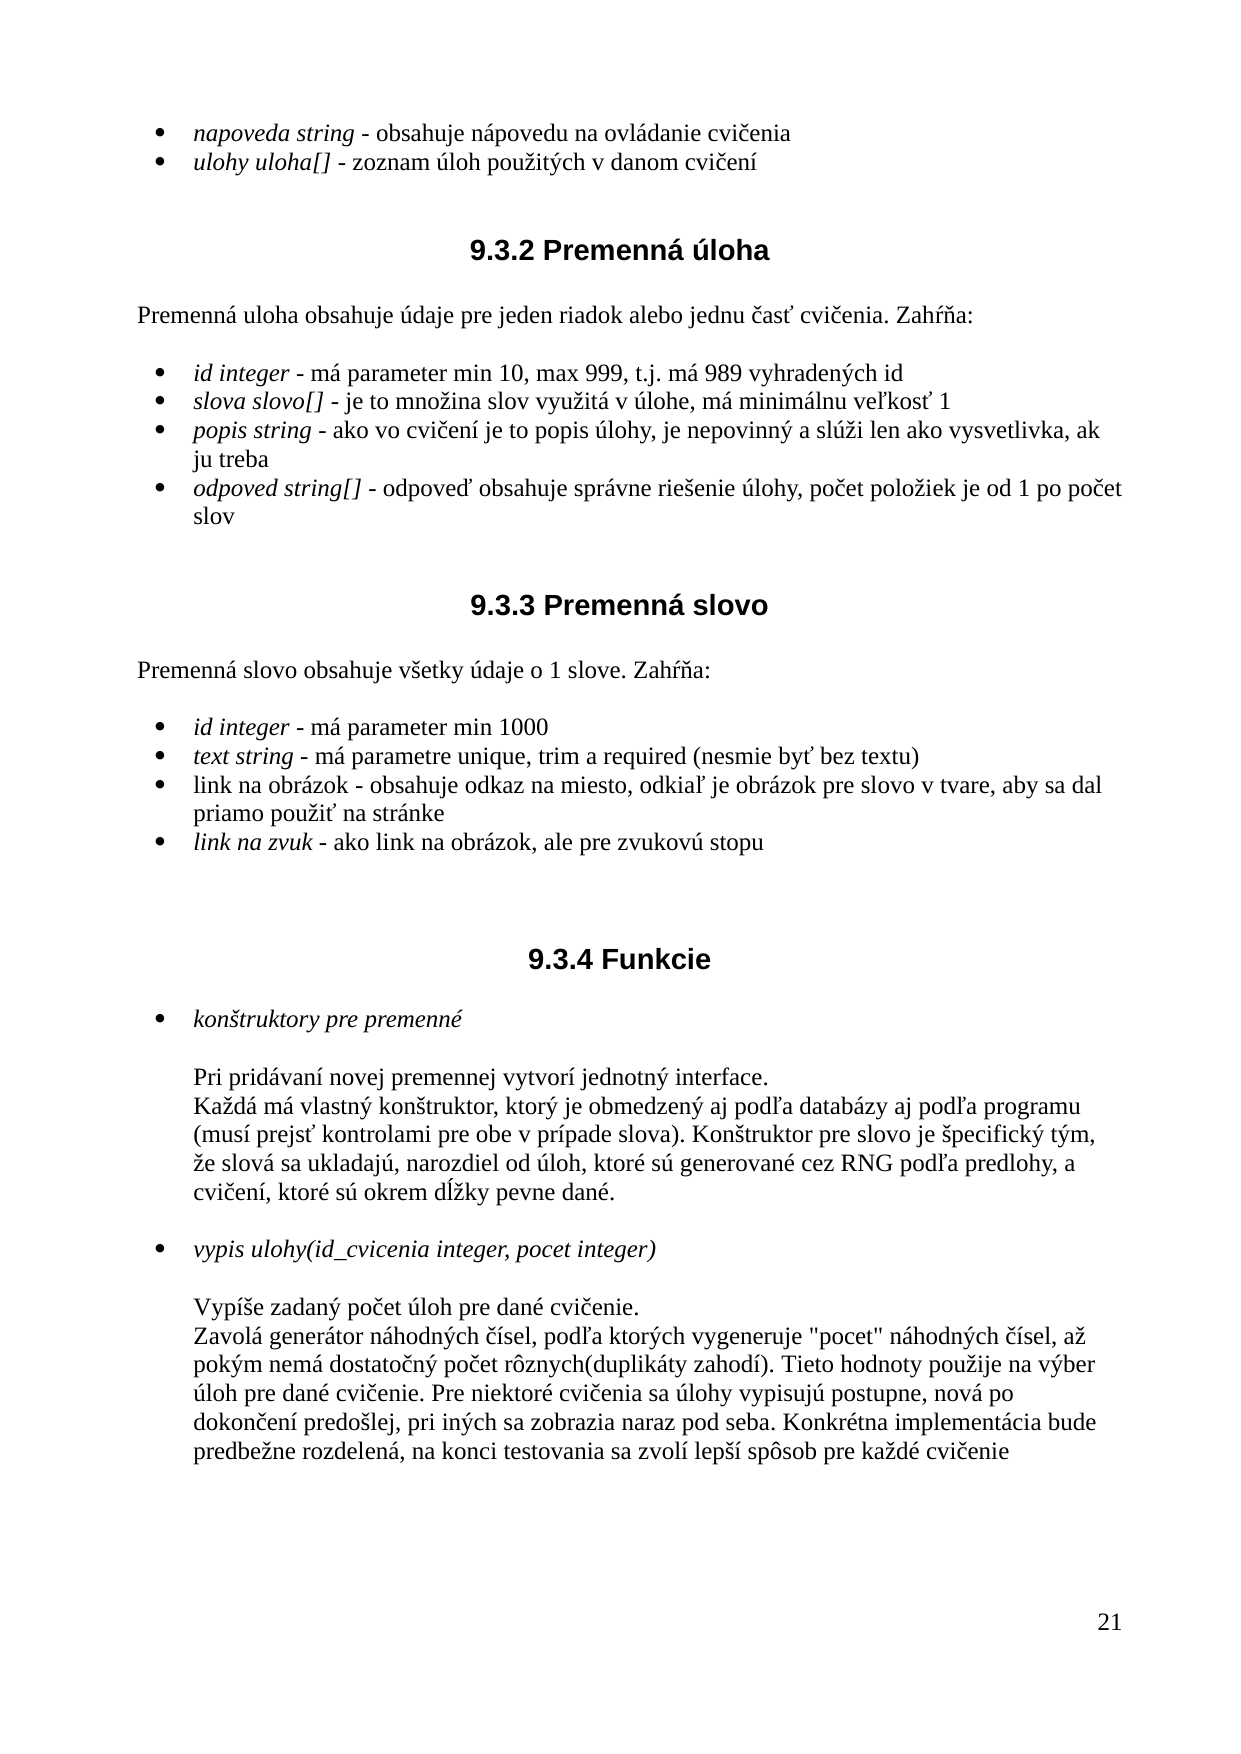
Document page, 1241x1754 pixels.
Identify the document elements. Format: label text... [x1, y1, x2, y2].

subtitle 9.3.3 Premenná slovo [117, 588, 1122, 621]
list id integer - má parameter min 1000 [156, 712, 1122, 741]
list text string - má parametre unique, trim a required (nesmie byť bez textu) [156, 741, 1122, 770]
subtitle 9.3.2 Premenná úloha [117, 233, 1122, 267]
list Každá má vlastný konštruktor, ktorý je obmedzený aj podľa databázy aj podľa programu (musí prejsť kontrolami pre obe v prípade slova). Konštruktor pre slovo je špecifický tým, že slová sa ukladajú, narozdiel od úloh, ktoré sú generované cez RNG podľa predlohy, a cvičení, ktoré sú okrem dĺžky pevne dané. [156, 1091, 1122, 1206]
list link na zvuk - ako link na obrázok, ale pre zvukovú stopu [156, 827, 1122, 856]
list napoveda string - obsahuje nápovedu na ovládanie cvičenia [156, 118, 1122, 147]
text Premenná uloha obsahuje údaje pre jeden riadok alebo jednu časť cvičenia. Zahŕňa: [118, 300, 1122, 329]
list odpoved string[] - odpoveď obsahuje správne riešenie úlohy, počet položiek je od 1 po počet slov [156, 473, 1122, 530]
list konštruktory pre premenné [156, 1004, 1122, 1033]
list Zavolá generátor náhodných čísel, podľa ktorých vygeneruje "pocet" náhodných čísel, až pokým nemá dostatočný počet rôznych(duplikáty zahodí). Tieto hodnoty použije na výber úloh pre dané cvičenie. Pre niektoré cvičenia sa úlohy vypisujú postupne, nová po dokončení predošlej, pri iných sa zobrazia naraz pod seba. Konkrétna implementácia bude predbežne rozdelená, na konci testovania sa zvolí lepší spôsob pre každé cvičenie [156, 1321, 1122, 1464]
list Vypíše zadaný počet úloh pre dané cvičenie. [156, 1292, 1122, 1321]
text Premenná slovo obsahuje všetky údaje o 1 slove. Zahŕňa: [118, 655, 1122, 683]
list ulohy uloha[] - zoznam úloh použitých v danom cvičení [156, 147, 1122, 176]
list slova slovo[] - je to množina slov využitá v úlohe, má minimálnu veľkosť 1 [156, 386, 1122, 415]
list id integer - má parameter min 10, max 999, t.j. má 989 vyhradených id [156, 358, 1122, 386]
list link na obrázok - obsahuje odkaz na miesto, odkiaľ je obrázok pre slovo v tvare, aby sa dal priamo použiť na stránke [156, 770, 1122, 827]
list Pri pridávaní novej premennej vytvorí jednotný interface. [156, 1062, 1122, 1091]
list popis string - ako vo cvičení je to popis úlohy, je nepovinný a slúži len ako vysvetlivka, ak ju treba [156, 415, 1122, 473]
list vypis ulohy(id_cvicenia integer, pocet integer) [156, 1234, 1122, 1263]
subtitle 9.3.4 Funkcie [117, 942, 1122, 976]
